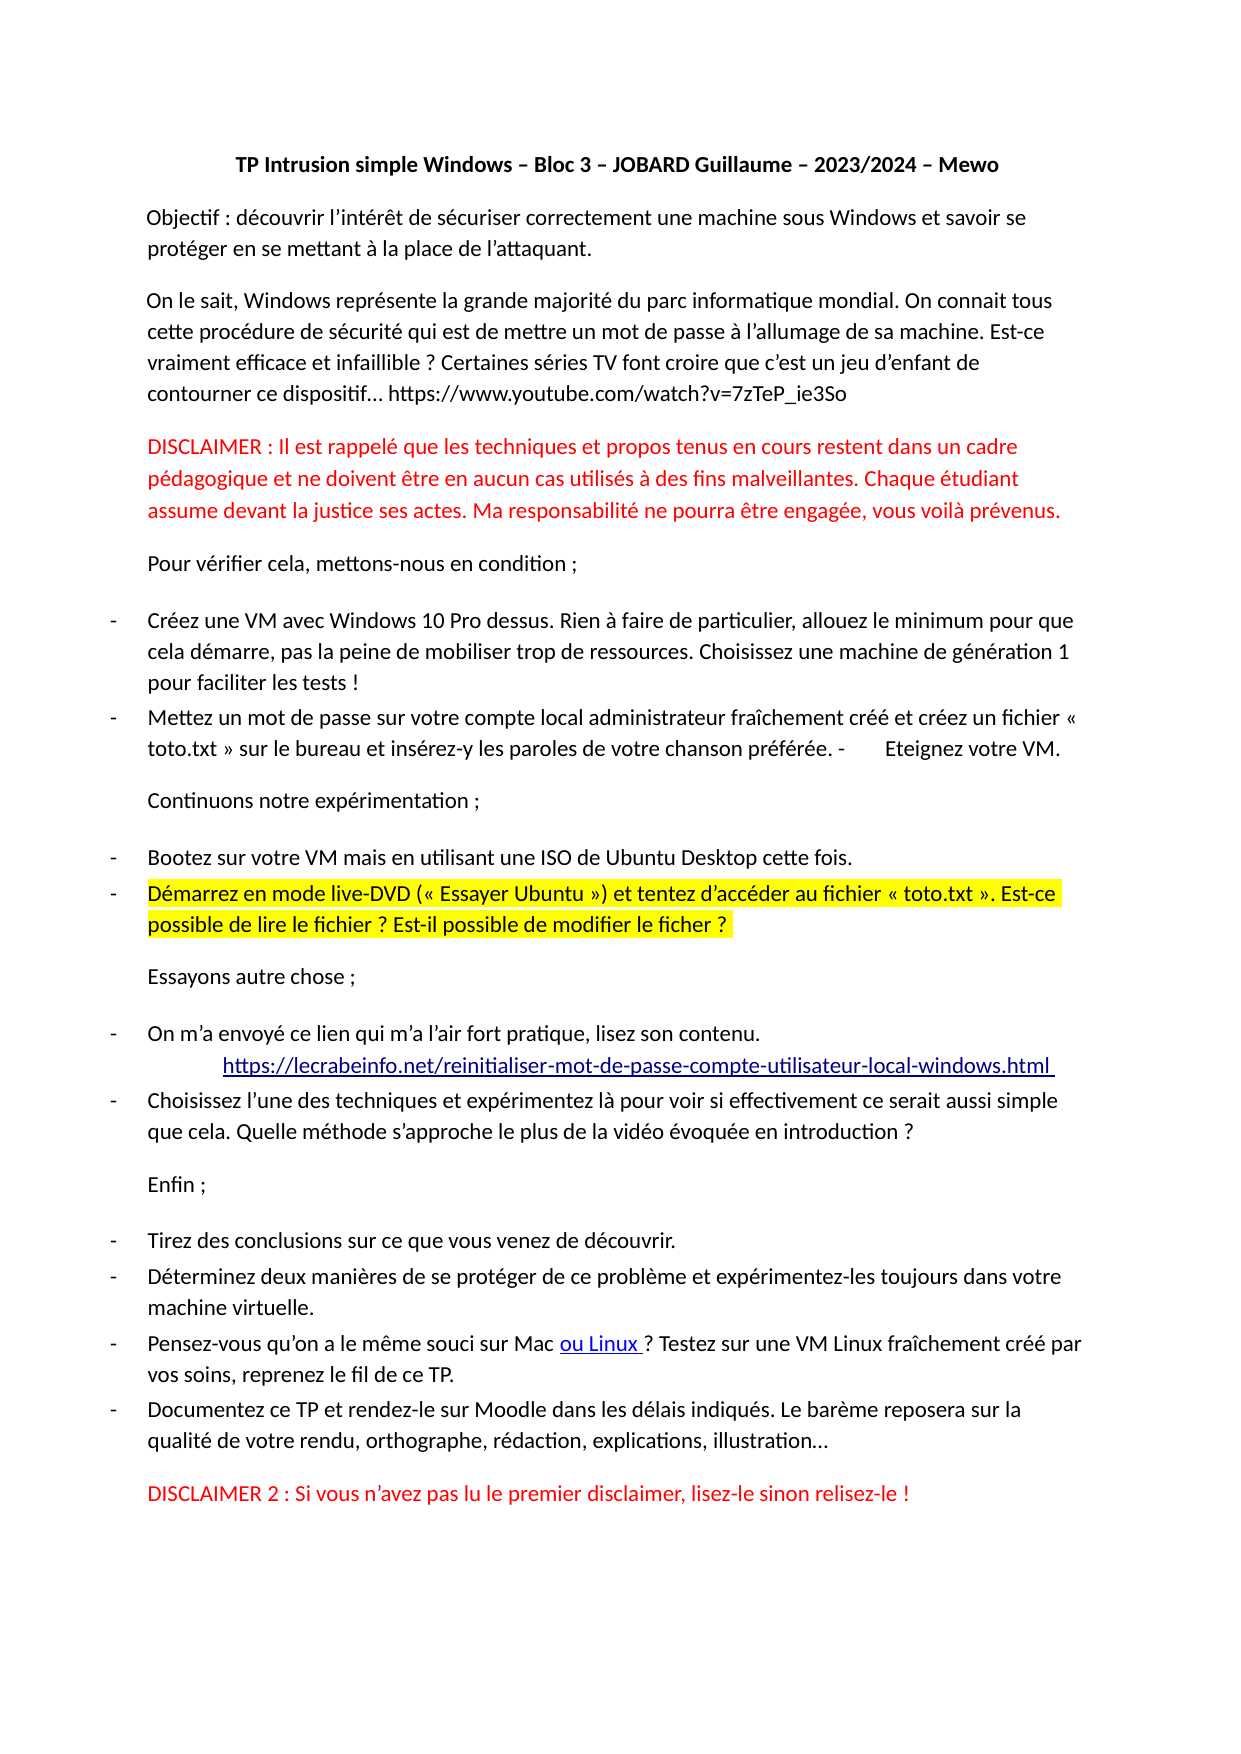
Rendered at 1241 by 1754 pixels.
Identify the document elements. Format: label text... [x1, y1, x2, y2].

text TP Intrusion simple Windows – Bloc 3 – JOBARD Guillaume – 2023/2024 – Mewo [153, 150, 1088, 178]
text On le sait, Windows représente la grande majorité du parc informatique mondial. On connait tous cette procédure de sécurité qui est de mettre un mot de passe à l’allumage de sa machine. Est-ce vraiment efficace et infaillible ? Certaines séries TV font croire que c’est un jeu d’enfant de contourner ce dispositif… https://www.youtube.com/watch?v=7zTeP_ie3So [146, 286, 1088, 407]
text Continuons notre expérimentation ; [147, 787, 1088, 815]
text Essayons autre chose ; [147, 962, 1088, 990]
list On m’a envoyé ce lien qui m’a l’air fort pratique, lisez son contenu. [110, 1019, 1088, 1047]
list Tirez des conclusions sur ce que vous venez de découvrir. [110, 1227, 1088, 1254]
list Créez une VM avec Windows 10 Pro dessus. Rien à faire de particulier, allouez le minimum pour que cela démarre, pas la peine de mobiliser trop de ressources. Choisissez une machine de génération 1 pour faciliter les tests ! [110, 606, 1088, 696]
text https://lecrabeinfo.net/reinitialiser-mot-de-passe-compte-utilisateur-local-windows.html [222, 1051, 1088, 1079]
text Objectif : découvrir l’intérêt de sécuriser correctement une machine sous Windows et savoir se protéger en se mettant à la place de l’attaquant. [146, 203, 1088, 262]
list Démarrez en mode live-DVD (« Essayer Ubuntu ») et tentez d’accéder au fichier « toto.txt ». Est-ce possible de lire le fichier ? Est-il possible de modifier le ficher ? [110, 879, 1088, 938]
list Mettez un mot de passe sur votre compte local administrateur fraîchement créé et créez un fichier « toto.txt » sur le bureau et insérez-y les paroles de votre chanson préférée. - Eteignez votre VM. [110, 703, 1088, 762]
list Bootez sur votre VM mais en utilisant une ISO de Ubuntu Desktop cette fois. [110, 843, 1088, 871]
list Pensez-vous qu’on a le même souci sur Mac ou Linux ? Testez sur une VM Linux fraîchement créé par vos soins, reprenez le fil de ce TP. [110, 1329, 1088, 1388]
text DISCLAIMER 2 : Si vous n’avez pas lu le premier disclaimer, lisez-le sinon relisez-le ! [147, 1479, 1088, 1507]
list Choisissez l’une des techniques et expérimentez là pour voir si effectivement ce serait aussi simple que cela. Quelle méthode s’approche le plus de la vidéo évoquée en introduction ? [110, 1086, 1088, 1145]
text Enfin ; [147, 1170, 1088, 1198]
text Pour vérifier cela, mettons-nous en condition ; [147, 549, 1088, 577]
list Déterminez deux manières de se protéger de ce problème et expérimentez-les toujours dans votre machine virtuelle. [110, 1262, 1088, 1321]
list Documentez ce TP et rendez-le sur Moodle dans les délais indiqués. Le barème reposera sur la qualité de votre rendu, orthographe, rédaction, explications, illustration… [110, 1395, 1088, 1454]
text DISCLAIMER : Il est rappelé que les techniques et propos tenus en cours restent dans un cadre pédagogique et ne doivent être en aucun cas utilisés à des fins malveillantes. Chaque étudiant assume devant la justice ses actes. Ma responsabilité ne pourra être engagée, vous voilà prévenus. [147, 432, 1088, 524]
